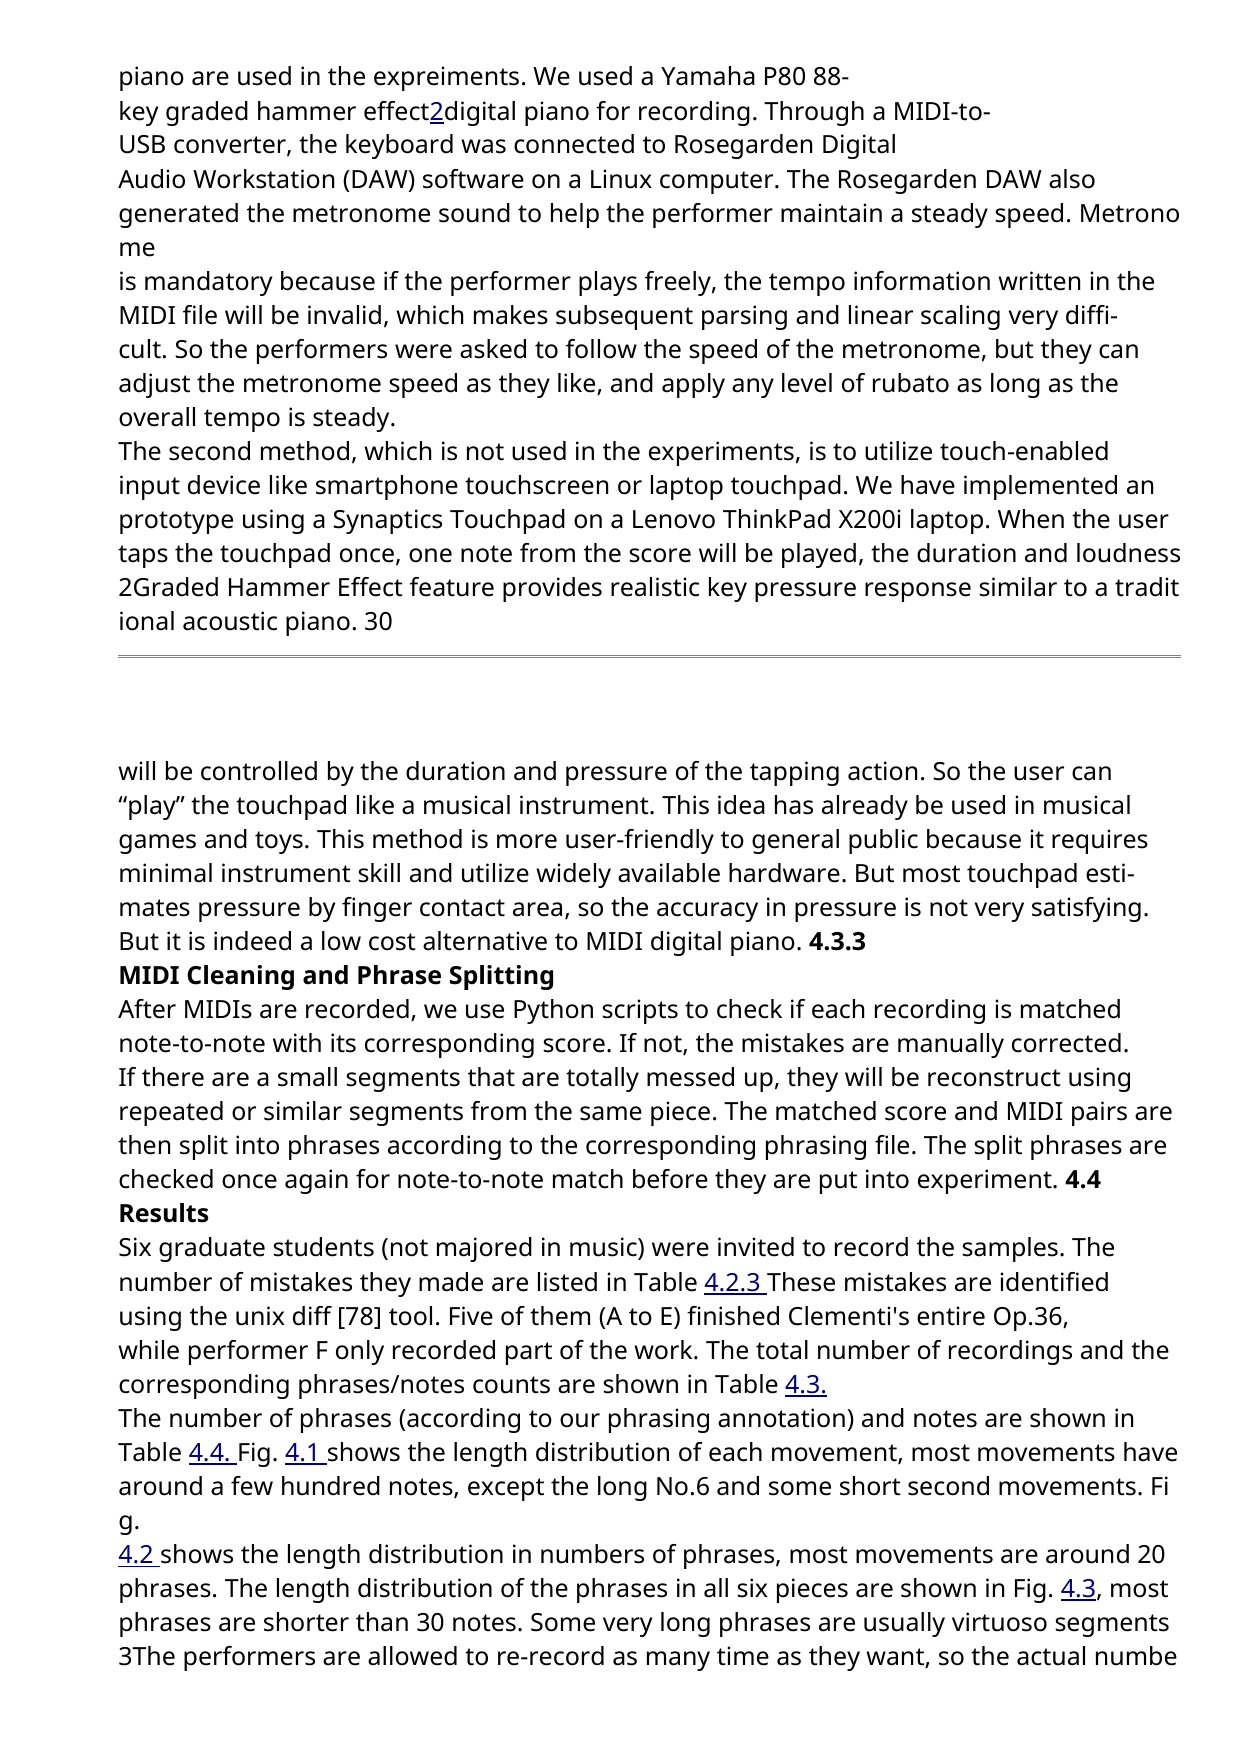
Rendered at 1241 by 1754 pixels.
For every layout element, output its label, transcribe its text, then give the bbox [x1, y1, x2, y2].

text will be controlled by the duration and pressure of the tapping action. So the user can “play” the touchpad like a musical instrument. This idea has already be used in musical games and toys. This method is more user-friendly to general public because it requires minimal instrument skill and utilize widely available hardware. But most touchpad esti- mates pressure by finger contact area, so the accuracy in pressure is not very satisfying. But it is indeed a low cost alternative to MIDI digital piano. 4.3.3 MIDI Cleaning and Phrase Splitting After MIDIs are recorded, we use Python scripts to check if each recording is matched note-to-note with its corresponding score. If not, the mistakes are manually corrected. If there are a small segments that are totally messed up, they will be reconstruct using repeated or similar segments from the same piece. The matched score and MIDI pairs are then split into phrases according to the corresponding phrasing file. The split phrases are checked once again for note-to-note match before they are put into experiment. 4.4 Results Six graduate students (not majored in music) were invited to record the samples. The number of mistakes they made are listed in Table 4.2.3 These mistakes are identified using the unix diff [78] tool. Five of them (A to E) finished Clementi's entire Op.36, while performer F only recorded part of the work. The total number of recordings and the corresponding phrases/notes counts are shown in Table 4.3. The number of phrases (according to our phrasing annotation) and notes are shown in Table 4.4. Fig. 4.1 shows the length distribution of each movement, most movements have around a few hundred notes, except the long No.6 and some short second movements. Fig. 4.2 shows the length distribution in numbers of phrases, most movements are around 20 phrases. The length distribution of the phrases in all six pieces are shown in Fig. 4.3, most phrases are shorter than 30 notes. Some very long phrases are usually virtuoso segments 3The performers are allowed to re-record as many time as they want, so the actual numbe [118, 687, 1181, 1673]
text piano are used in the expreiments. We used a Yamaha P80 88-key graded hammer effect2digital piano for recording. Through a MIDI-to-USB converter, the keyboard was connected to Rosegarden Digital Audio Workstation (DAW) software on a Linux computer. The Rosegarden DAW also generated the metronome sound to help the performer maintain a steady speed. Metronome is mandatory because if the performer plays freely, the tempo information written in the MIDI file will be invalid, which makes subsequent parsing and linear scaling very diffi- cult. So the performers were asked to follow the speed of the metronome, but they can adjust the metronome speed as they like, and apply any level of rubato as long as the overall tempo is steady. The second method, which is not used in the experiments, is to utilize touch-enabled input device like smartphone touchscreen or laptop touchpad. We have implemented an prototype using a Synaptics Touchpad on a Lenovo ThinkPad X200i laptop. When the user taps the touchpad once, one note from the score will be played, the duration and loudness 2Graded Hammer Effect feature provides realistic key pressure response similar to a traditional acoustic piano. 30 [118, 59, 1181, 638]
